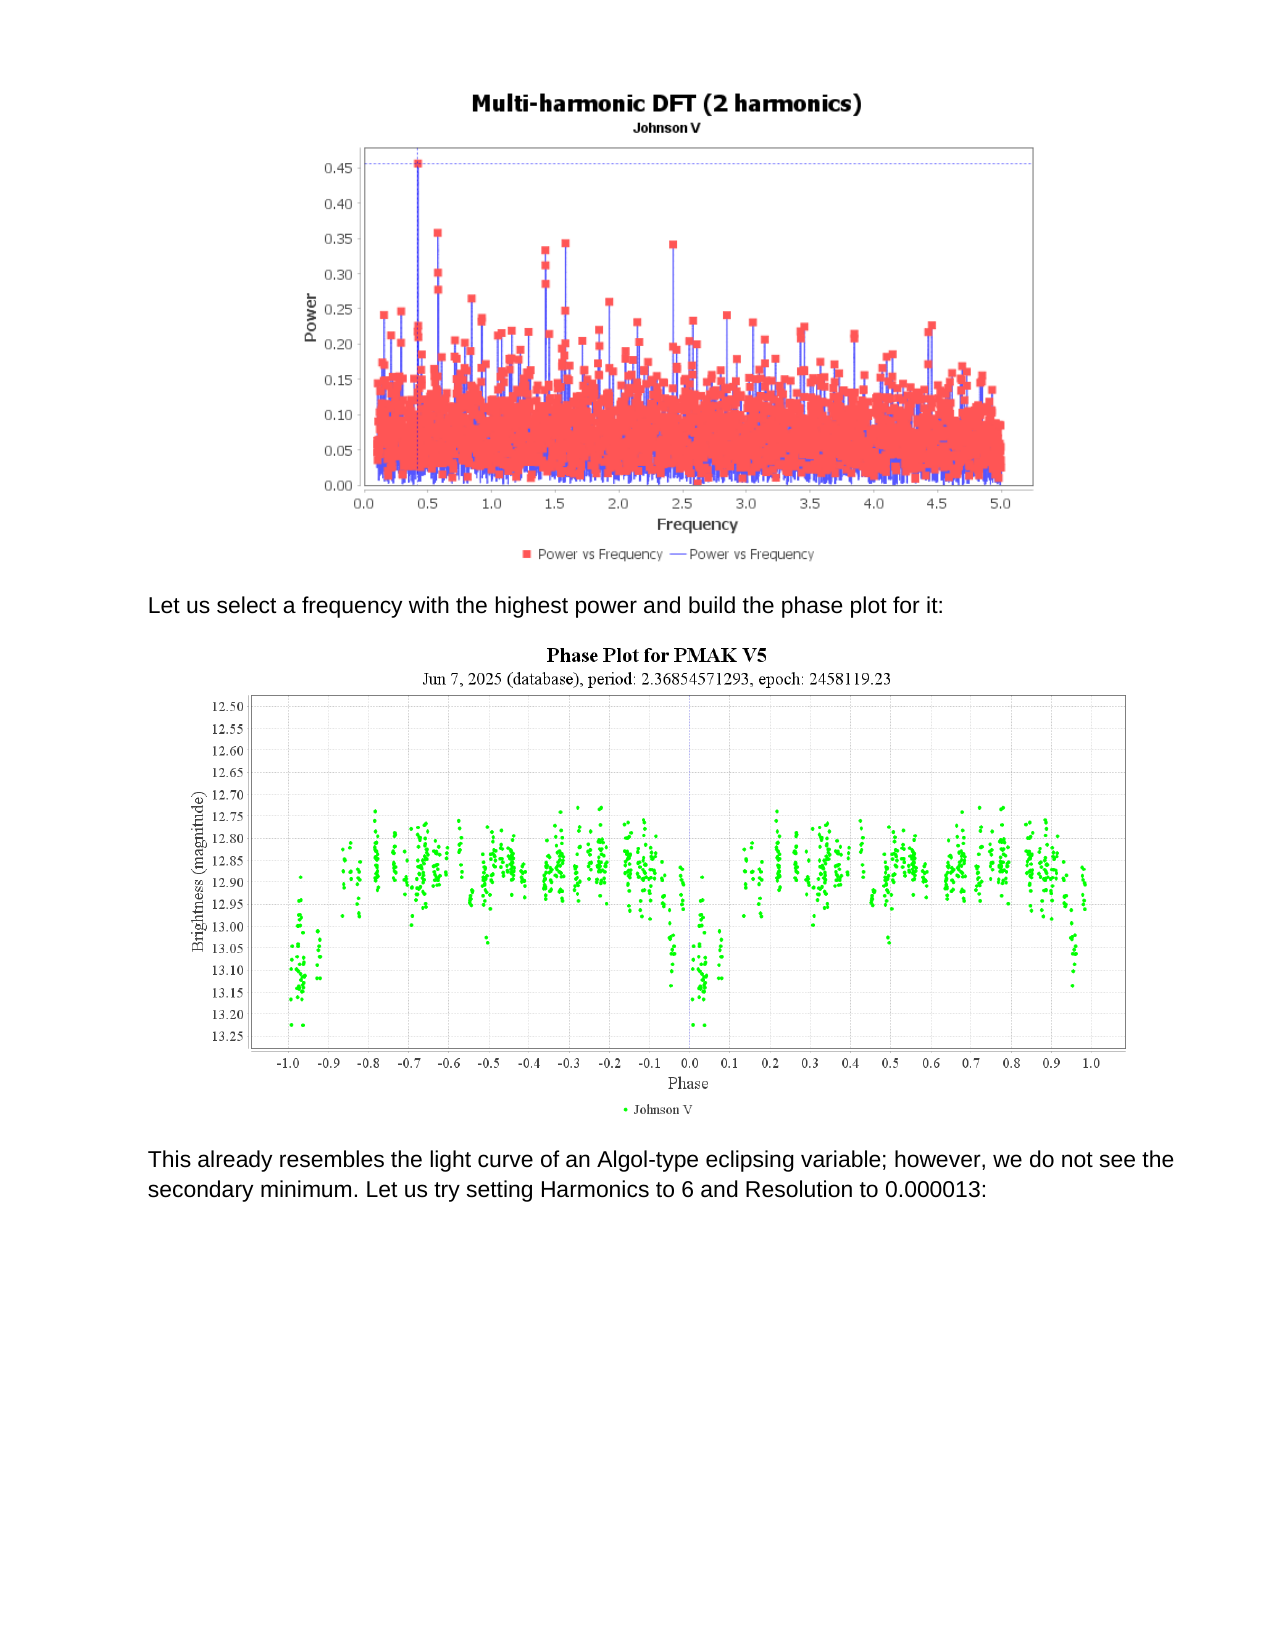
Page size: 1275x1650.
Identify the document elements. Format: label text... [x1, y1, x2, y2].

text Let us select a frequency with the highest power and build the phase plot for it: [148, 592, 1186, 618]
text This already resembles the light curve of an Algol-type eclipsing variable; however, we do not see the secondary minimum. Let us try setting Harmonics to 6 and Resolution to 0.000013: [148, 1146, 1186, 1202]
